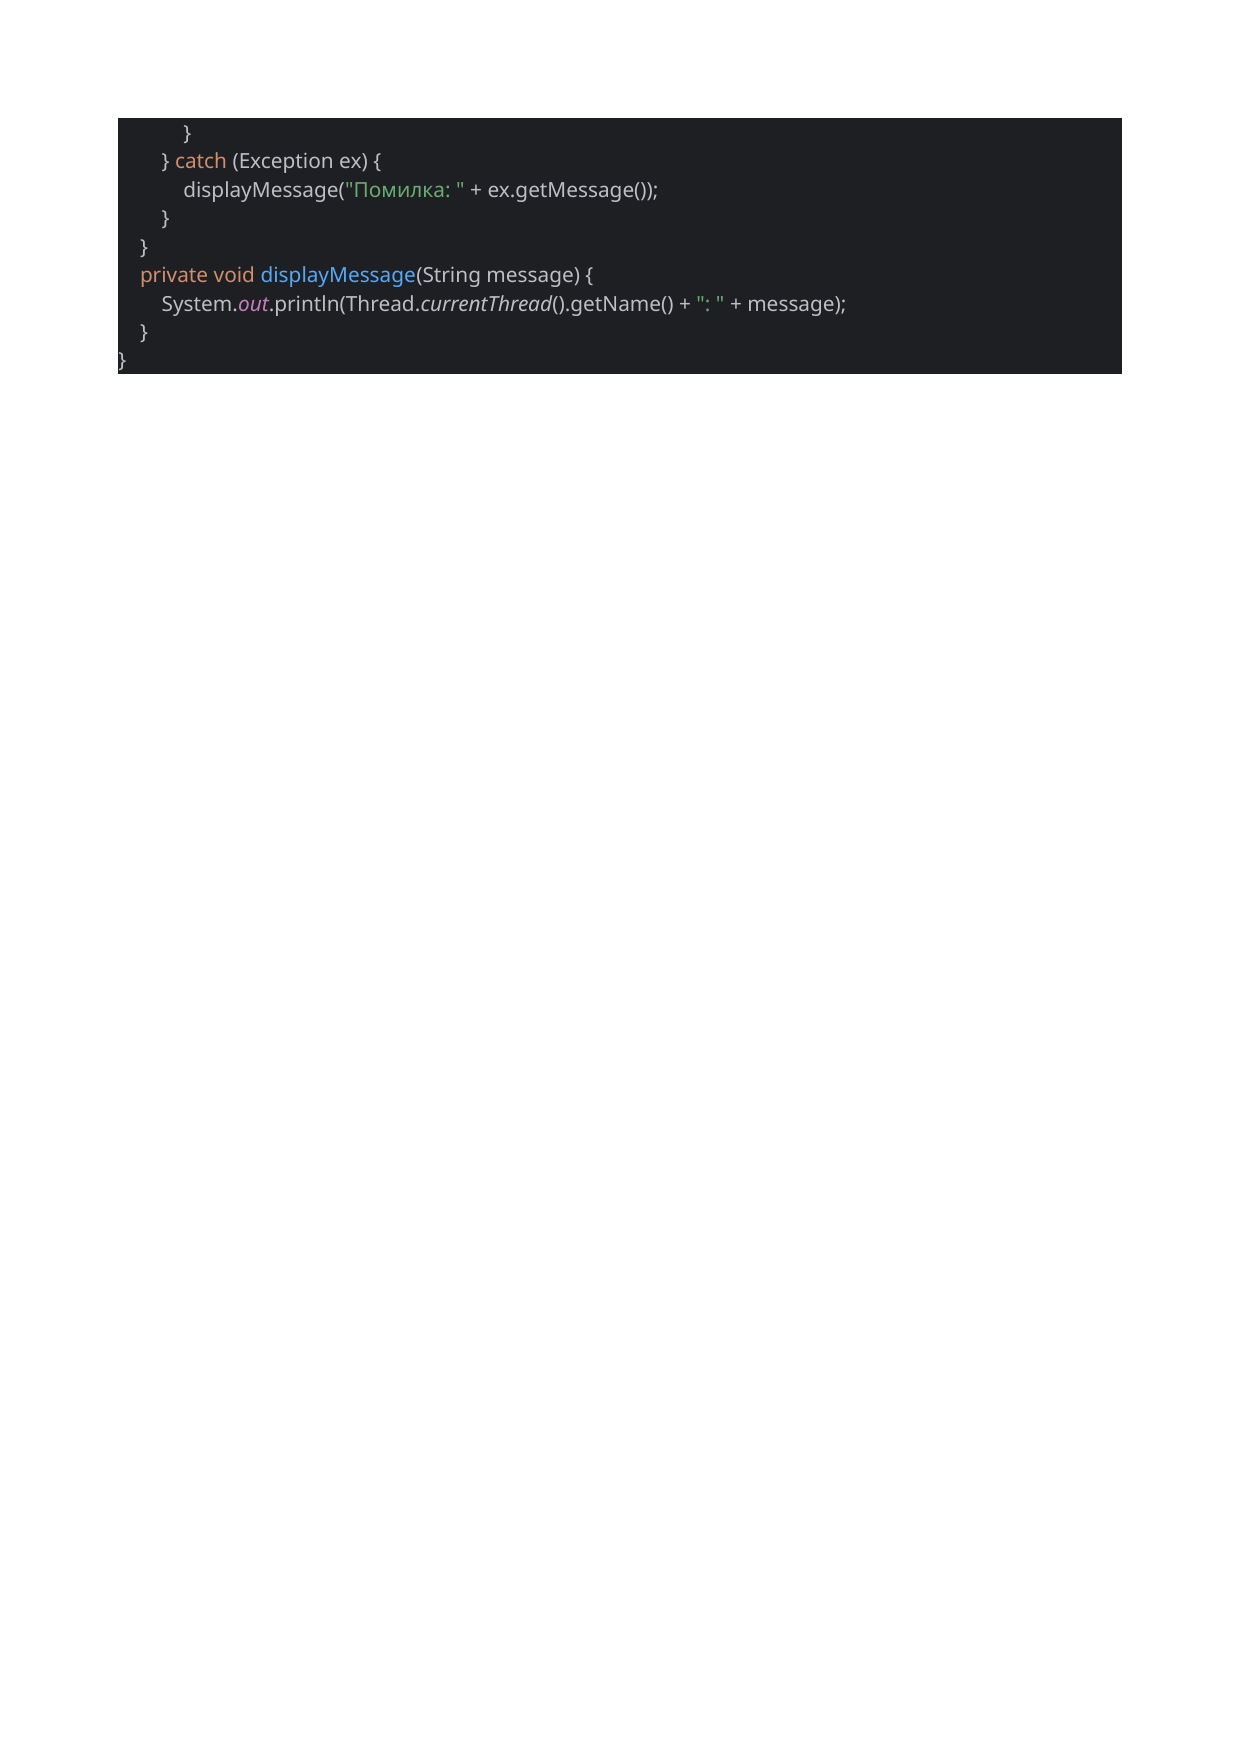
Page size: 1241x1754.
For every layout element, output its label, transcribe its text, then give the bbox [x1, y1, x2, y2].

text } } catch (Exception ex) { displayMessage("Помилка: " + ex.getMessage()); } } private void displayMessage(String message) { System.out.println(Thread.currentThread().getName() + ": " + message); } } [118, 118, 1122, 374]
